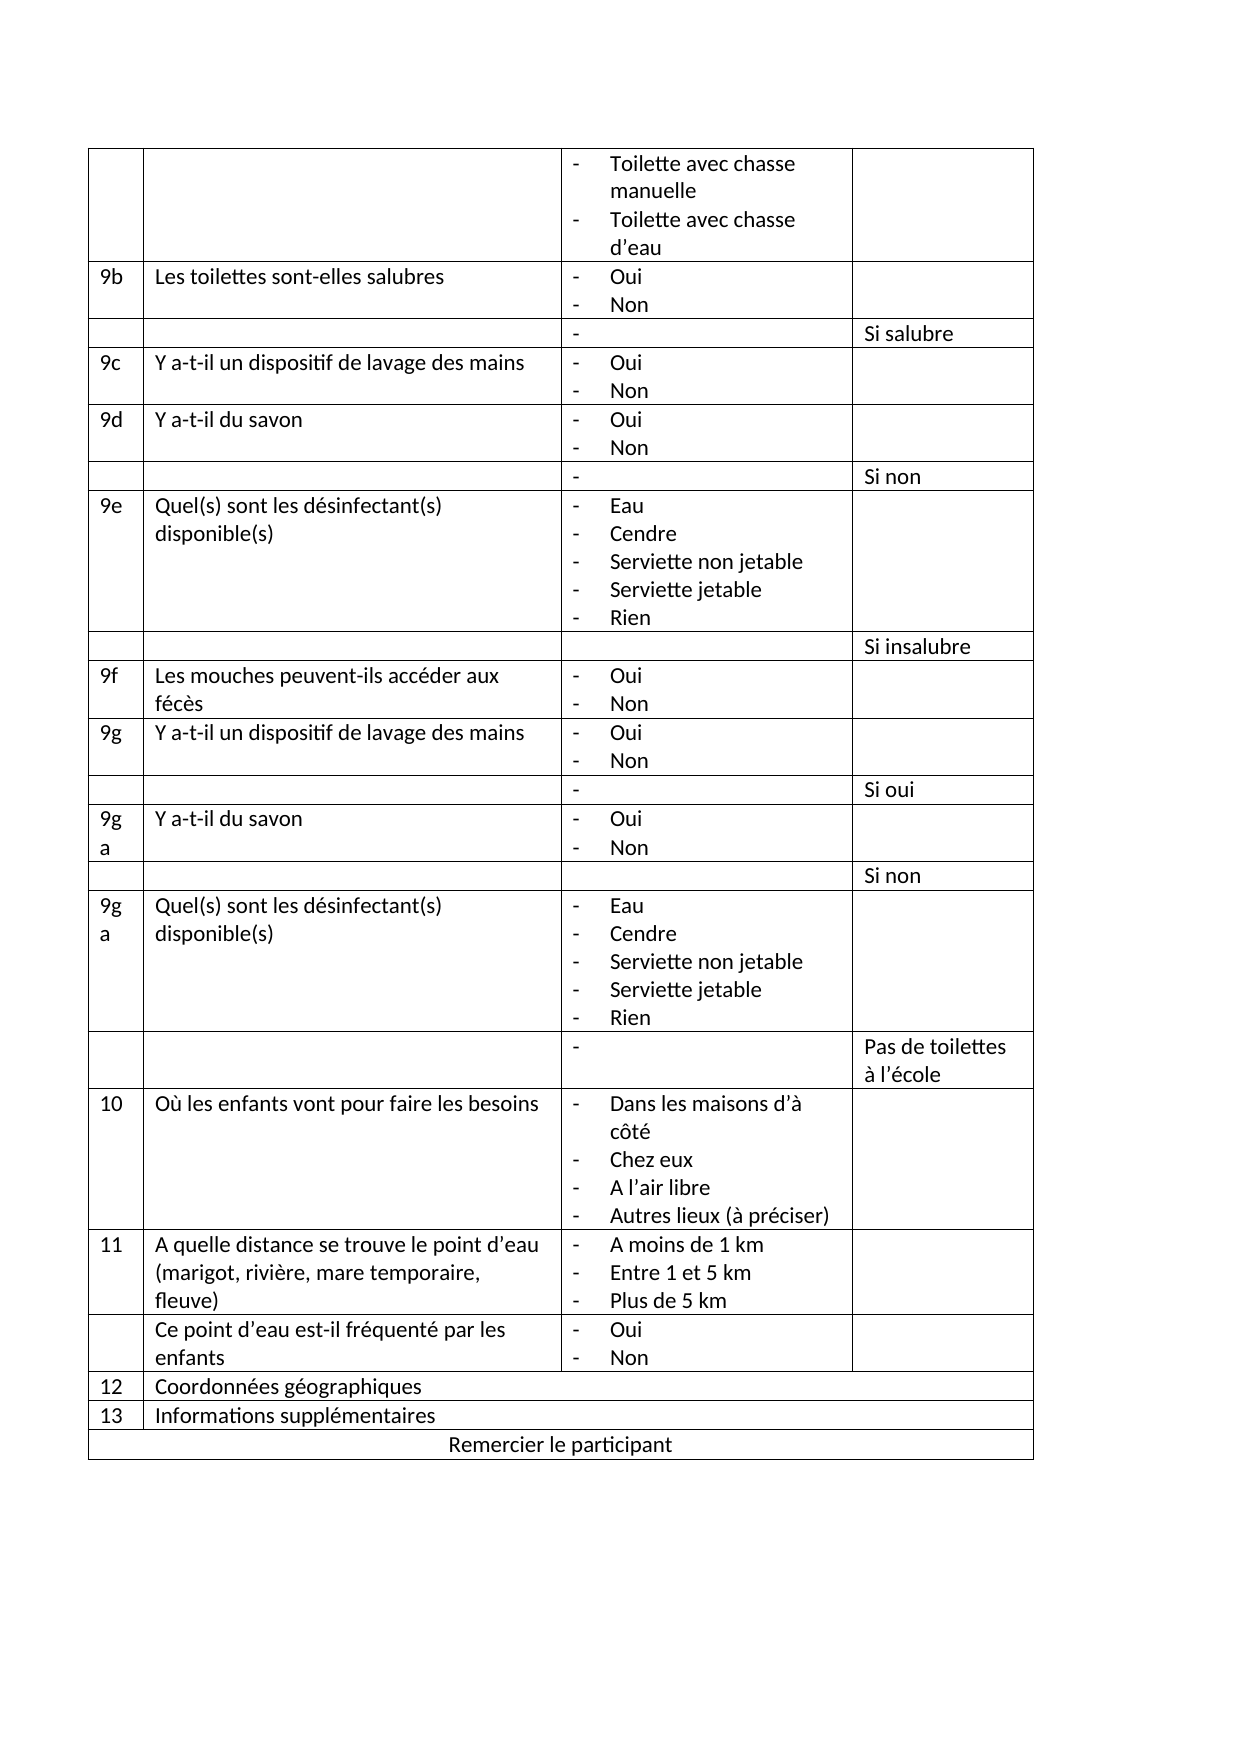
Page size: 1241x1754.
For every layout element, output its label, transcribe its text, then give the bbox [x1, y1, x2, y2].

table_cell Les toilettes sont-elles salubres [144, 262, 561, 318]
table_cell Toilette avec chasse manuelle Toilette avec chasse d’eau [562, 149, 852, 261]
table_cell Oui Non [562, 1315, 852, 1371]
table_cell 13 [89, 1401, 143, 1429]
table_cell Quel(s) sont les désinfectant(s) disponible(s) [144, 491, 561, 631]
table_cell [853, 719, 1033, 774]
table_cell [853, 1315, 1033, 1371]
table_cell 12 [89, 1372, 143, 1400]
table_cell 11 [89, 1230, 143, 1314]
table_cell 9ga [89, 805, 143, 861]
table_cell Informations supplémentaires [144, 1401, 1033, 1429]
table_cell Quel(s) sont les désinfectant(s) disponible(s) [144, 891, 561, 1031]
table_cell Oui Non [562, 661, 852, 717]
table_cell [853, 348, 1033, 404]
table_cell [562, 776, 852, 803]
table_cell Eau Cendre Serviette non jetable Serviette jetable Rien [562, 491, 852, 631]
table_cell Oui Non [562, 719, 852, 774]
table_cell 9ga [89, 891, 143, 1031]
table_cell 9g [89, 719, 143, 774]
table_cell Remercier le participant [89, 1430, 1033, 1458]
table_cell [89, 462, 143, 490]
table_cell [144, 319, 561, 347]
table_cell 9e [89, 491, 143, 631]
table_cell Les mouches peuvent-ils accéder aux fécès [144, 661, 561, 717]
table_cell Si oui [853, 776, 1033, 803]
table_cell [144, 862, 561, 890]
table_cell [89, 319, 143, 347]
table_cell [853, 1230, 1033, 1314]
table_cell Pas de toilettes à l’école [853, 1032, 1033, 1088]
table_cell Oui Non [562, 805, 852, 861]
table_cell [853, 491, 1033, 631]
table_cell [853, 1089, 1033, 1229]
table_cell Si salubre [853, 319, 1033, 347]
table_cell [89, 632, 143, 660]
table_cell [144, 632, 561, 660]
table_cell A quelle distance se trouve le point d’eau (marigot, rivière, mare temporaire, fleuve) [144, 1230, 561, 1314]
table_cell Si insalubre [853, 632, 1033, 660]
table_cell [89, 1315, 143, 1371]
table_cell Oui Non [562, 348, 852, 404]
table_cell Si non [853, 862, 1033, 890]
table_cell [144, 149, 561, 261]
table_cell [89, 776, 143, 803]
table_cell Ce point d’eau est-il fréquenté par les enfants [144, 1315, 561, 1371]
table_cell [853, 149, 1033, 261]
table_cell [144, 1032, 561, 1088]
table_cell [853, 891, 1033, 1031]
table_cell Y a-t-il un dispositif de lavage des mains [144, 348, 561, 404]
table_cell Coordonnées géographiques [144, 1372, 1033, 1400]
table_cell 9f [89, 661, 143, 717]
table_cell Eau Cendre Serviette non jetable Serviette jetable Rien [562, 891, 852, 1031]
table_cell [144, 462, 561, 490]
table_cell Si non [853, 462, 1033, 490]
table_cell 9c [89, 348, 143, 404]
table_cell [562, 862, 852, 890]
table_cell 9b [89, 262, 143, 318]
table_cell Y a-t-il un dispositif de lavage des mains [144, 719, 561, 774]
table_cell [89, 1032, 143, 1088]
table_cell [89, 862, 143, 890]
table_cell [562, 1032, 852, 1088]
table_cell Oui Non [562, 405, 852, 461]
table_cell [562, 462, 852, 490]
table_cell Y a-t-il du savon [144, 405, 561, 461]
table_cell 10 [89, 1089, 143, 1229]
table_cell [853, 262, 1033, 318]
table_cell 9d [89, 405, 143, 461]
table_cell A moins de 1 km Entre 1 et 5 km Plus de 5 km [562, 1230, 852, 1314]
table_cell [89, 149, 143, 261]
table_cell [562, 319, 852, 347]
table_cell Oui Non [562, 262, 852, 318]
table_cell Dans les maisons d’à côté Chez eux A l’air libre Autres lieux (à préciser) [562, 1089, 852, 1229]
table_cell [853, 805, 1033, 861]
table_cell [853, 661, 1033, 717]
table_cell [144, 776, 561, 803]
table_cell [853, 405, 1033, 461]
table_cell Où les enfants vont pour faire les besoins [144, 1089, 561, 1229]
table_cell [562, 632, 852, 660]
table_cell Y a-t-il du savon [144, 805, 561, 861]
